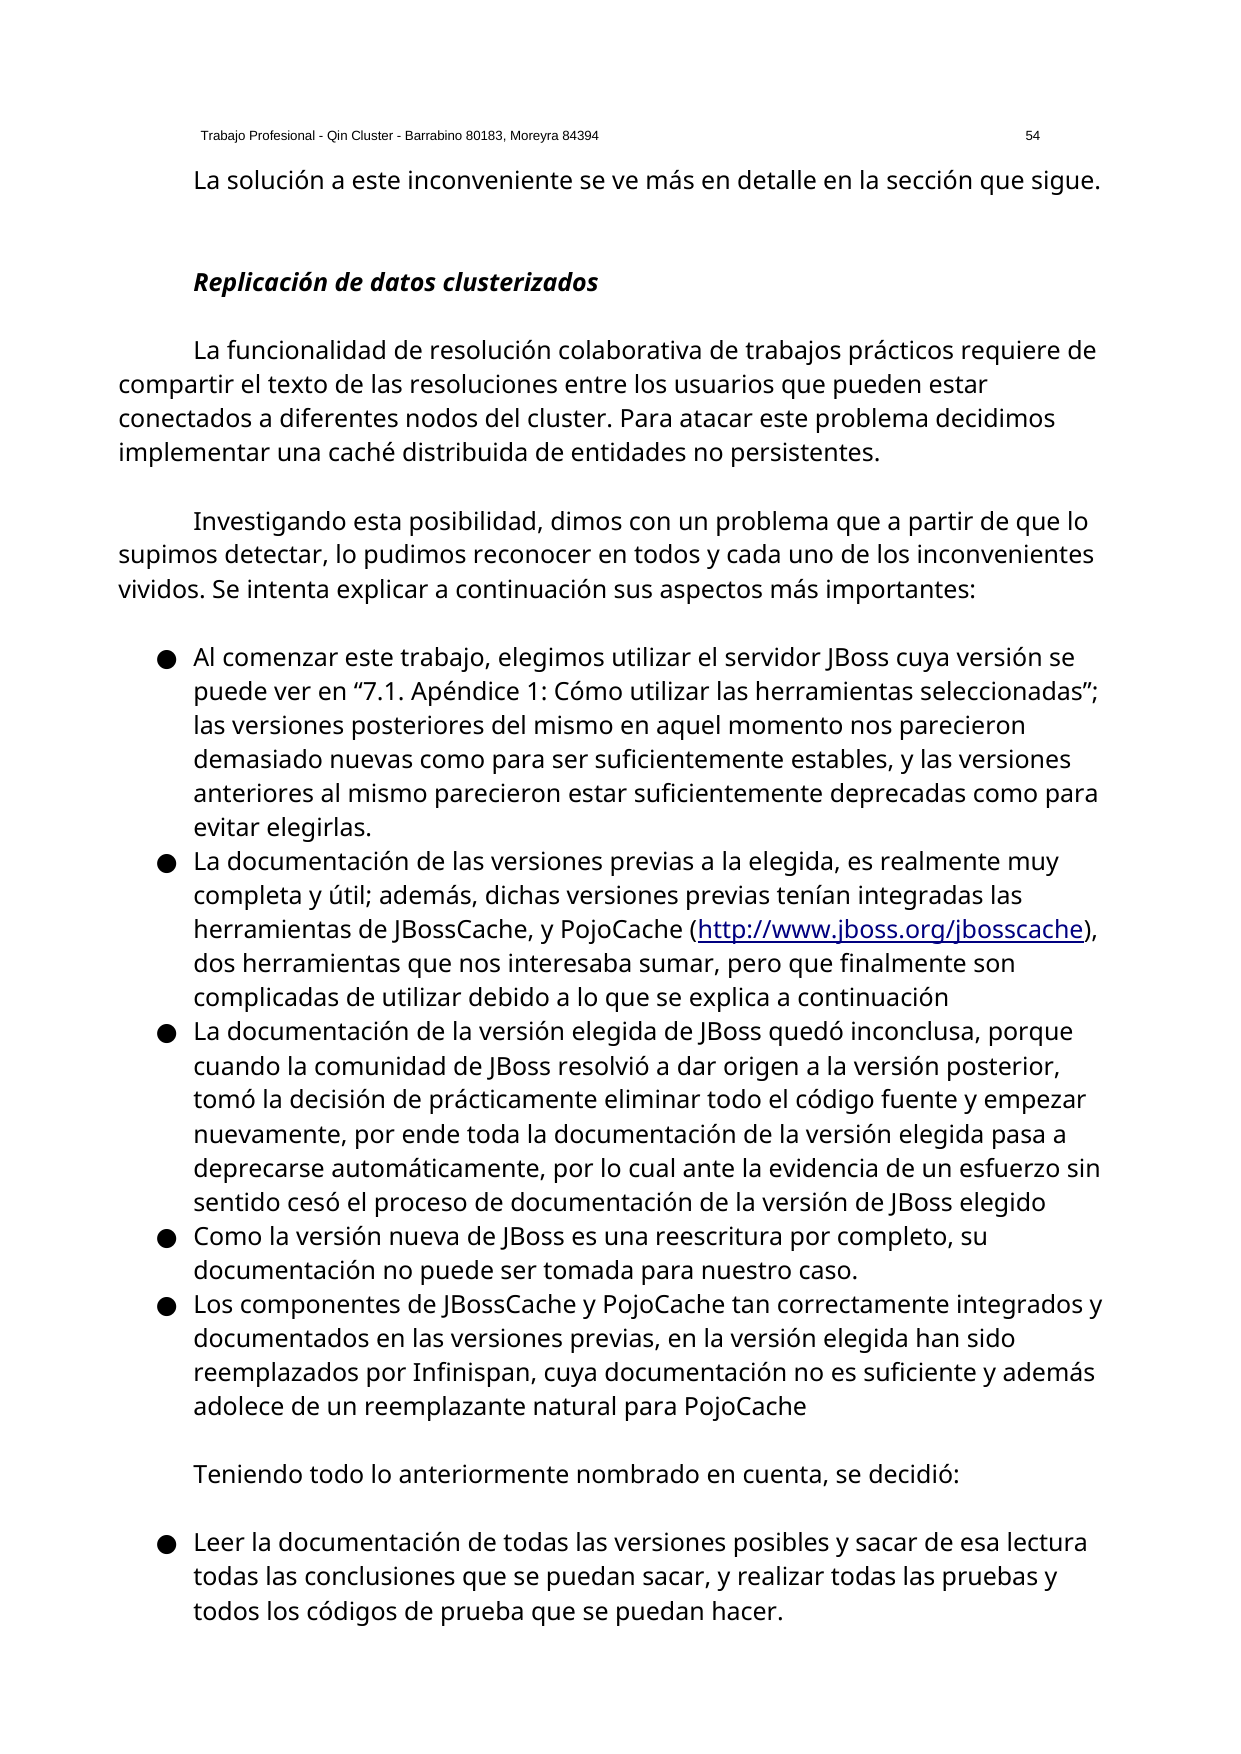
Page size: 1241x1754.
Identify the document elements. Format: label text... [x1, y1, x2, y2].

list Al comenzar este trabajo, elegimos utilizar el servidor JBoss cuya versión se puede ver en “7.1. Apéndice 1: Cómo utilizar las herramientas seleccionadas”; las versiones posteriores del mismo en aquel momento nos parecieron demasiado nuevas como para ser suficientemente estables, y las versiones anteriores al mismo parecieron estar suficientemente deprecadas como para evitar elegirlas. [156, 639, 1122, 844]
list Los componentes de JBossCache y PojoCache tan correctamente integrados y documentados en las versiones previas, en la versión elegida han sido reemplazados por Infinispan, cuya documentación no es suficiente y además adolece de un reemplazante natural para PojoCache [156, 1287, 1122, 1423]
list La documentación de las versiones previas a la elegida, es realmente muy completa y útil; además, dichas versiones previas tenían integradas las herramientas de JBossCache, y PojoCache (http://www.jboss.org/jbosscache), dos herramientas que nos interesaba sumar, pero que finalmente son complicadas de utilizar debido a lo que se explica a continuación [156, 844, 1122, 1014]
list Leer la documentación de todas las versiones posibles y sacar de esa lectura todas las conclusiones que se puedan sacar, y realizar todas las pruebas y todos los códigos de prueba que se puedan hacer. [156, 1525, 1122, 1627]
text La solución a este inconveniente se ve más en detalle en la sección que sigue. [118, 162, 1122, 197]
list La documentación de la versión elegida de JBoss quedó inconclusa, porque cuando la comunidad de JBoss resolvió a dar origen a la versión posterior, tomó la decisión de prácticamente eliminar todo el código fuente y empezar nuevamente, por ende toda la documentación de la versión elegida pasa a deprecarse automáticamente, por lo cual ante la evidencia de un esfuerzo sin sentido cesó el proceso de documentación de la versión de JBoss elegido [156, 1014, 1122, 1218]
list Como la versión nueva de JBoss es una reescritura por completo, su documentación no puede ser tomada para nuestro caso. [156, 1218, 1122, 1287]
text Investigando esta posibilidad, dimos con un problema que a partir de que lo supimos detectar, lo pudimos reconocer en todos y cada uno de los inconvenientes vividos. Se intenta explicar a continuación sus aspectos más importantes: [118, 503, 1122, 605]
text La funcionalidad de resolución colaborativa de trabajos prácticos requiere de compartir el texto de las resoluciones entre los usuarios que pueden estar conectados a diferentes nodos del cluster. Para atacar este problema decidimos implementar una caché distribuida de entidades no persistentes. [118, 333, 1122, 469]
text Replicación de datos clusterizados [118, 265, 1122, 299]
text Teniendo todo lo anteriormente nombrado en cuenta, se decidió: [118, 1457, 1122, 1491]
